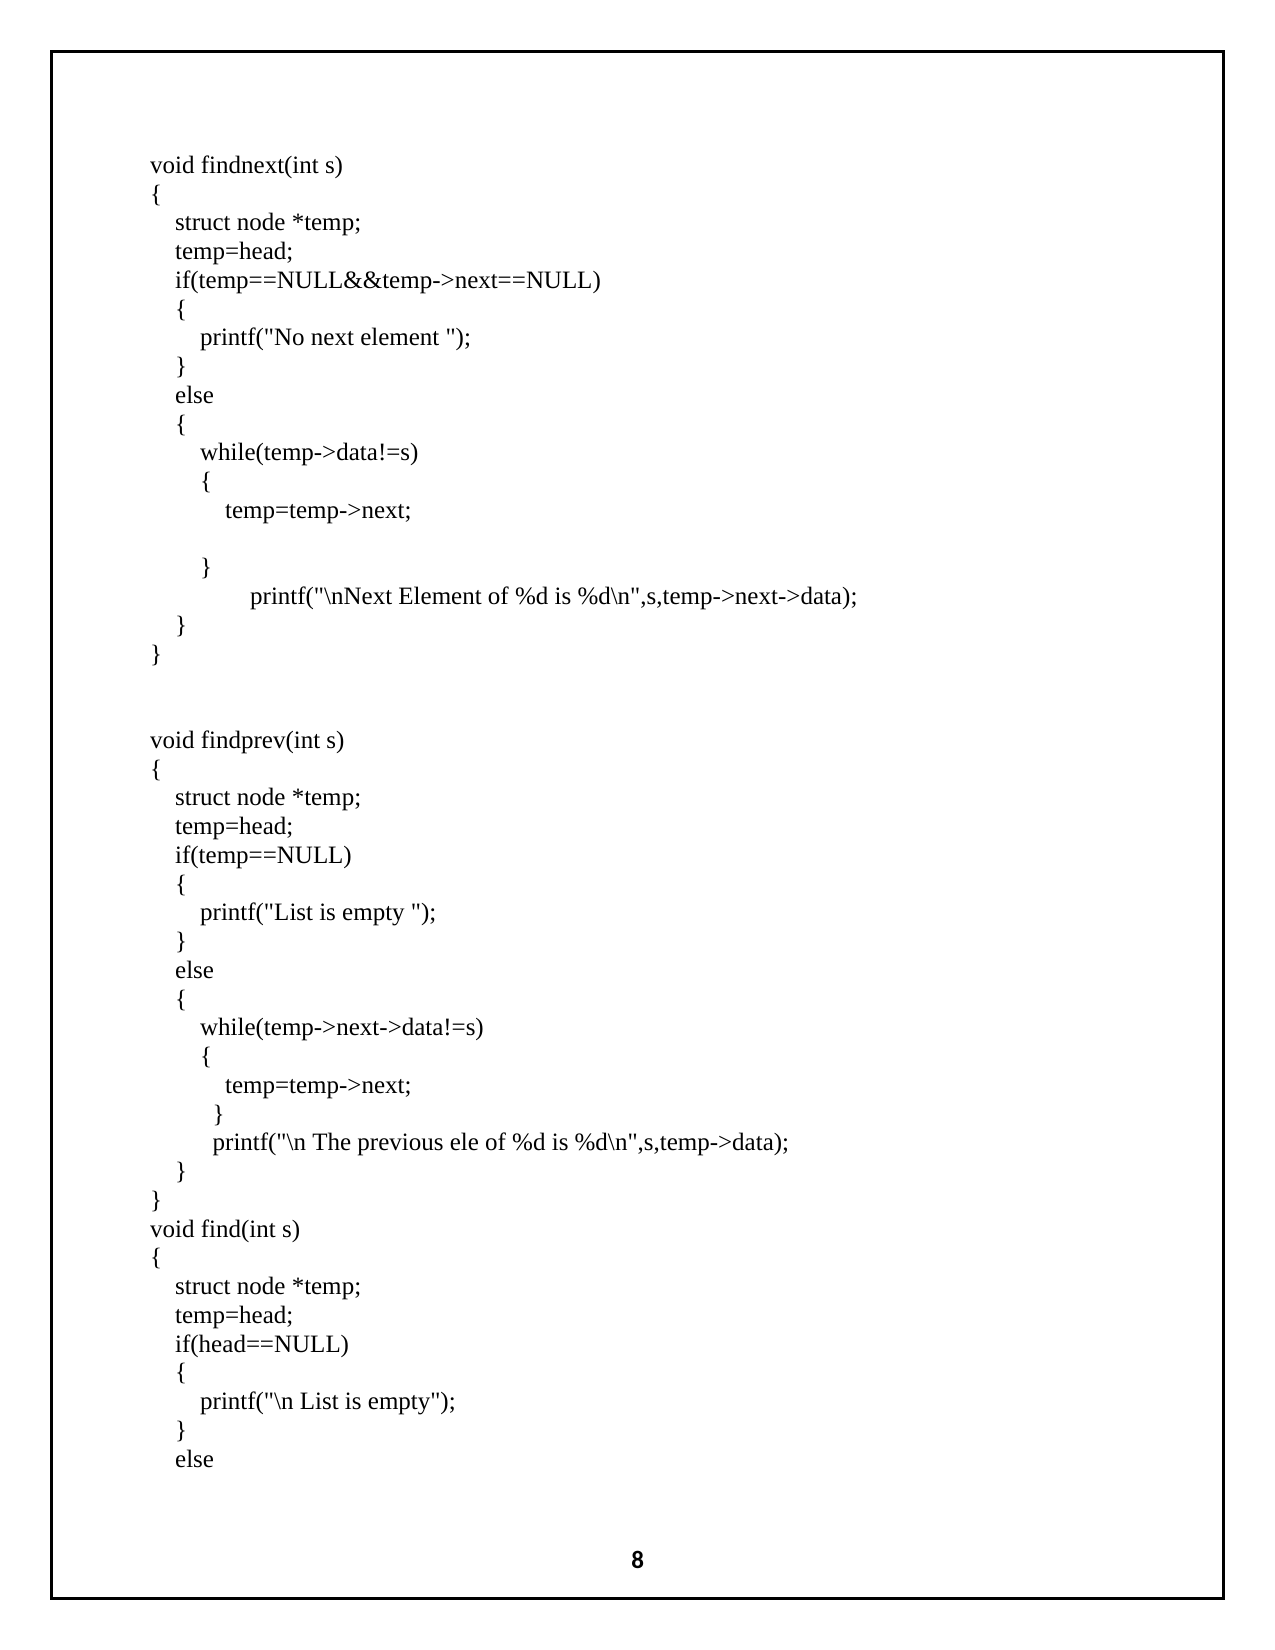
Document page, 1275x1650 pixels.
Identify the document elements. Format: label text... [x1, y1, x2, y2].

text void findnext(int s) { struct node *temp; temp=head; if(temp==NULL&&temp->next==NULL) { printf("No next element "); } else { while(temp->data!=s) { temp=temp->next; } printf("\nNext Element of %d is %d\n",s,temp->next->data); } } void findprev(int s) { struct node *temp; temp=head; if(temp==NULL) { printf("List is empty "); } else { while(temp->next->data!=s) { temp=temp->next; } printf("\n The previous ele of %d is %d\n",s,temp->data); } } [150, 150, 1125, 1214]
text void find(int s) { struct node *temp; temp=head; if(head==NULL) { printf("\n List is empty"); } else [150, 1214, 1125, 1472]
